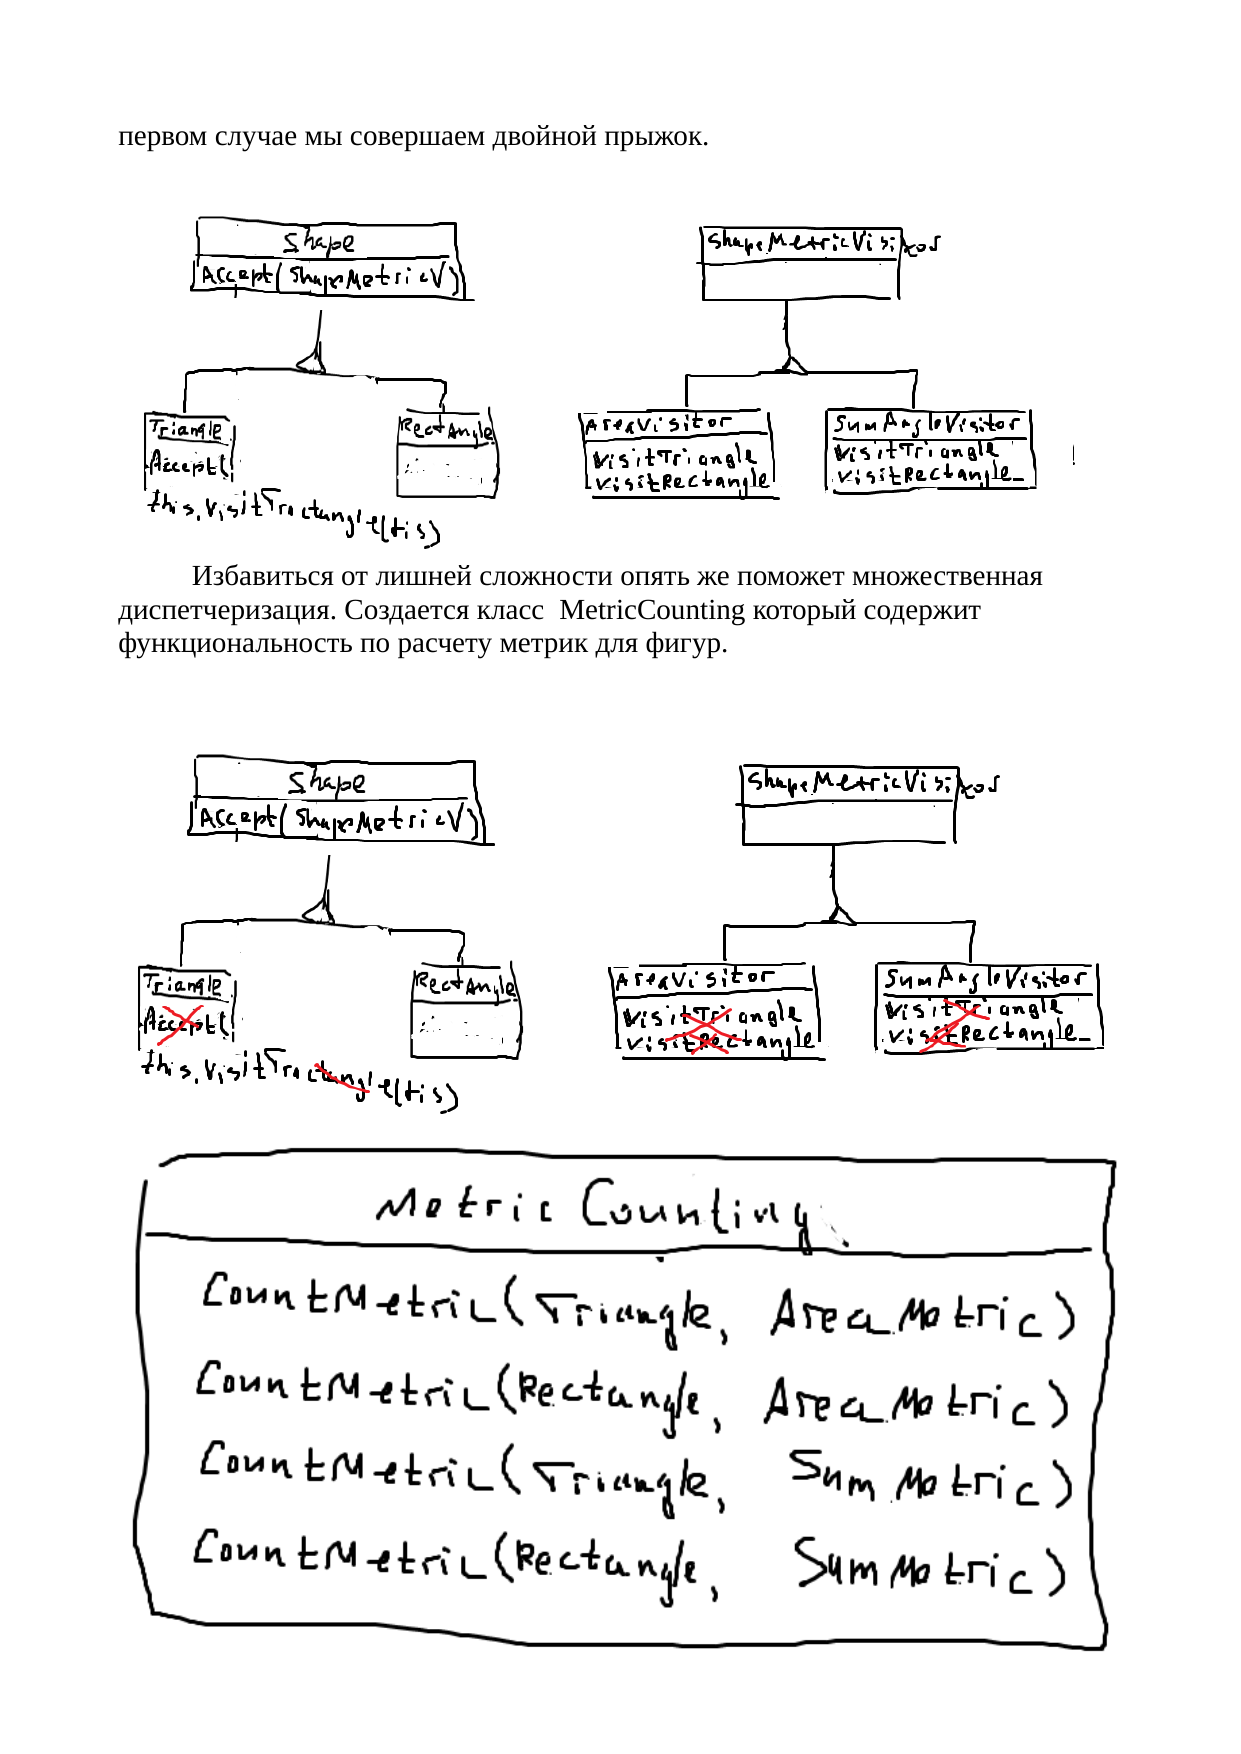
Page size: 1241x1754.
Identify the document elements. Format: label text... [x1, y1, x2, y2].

text Избавиться от лишней сложности опять же поможет множественная диспетчеризация. Создается класс MetricCounting который содержит функциональность по расчету метрик для фигур. [118, 559, 1122, 659]
text первом случае мы совершаем двойной прыжок. [118, 118, 1122, 152]
